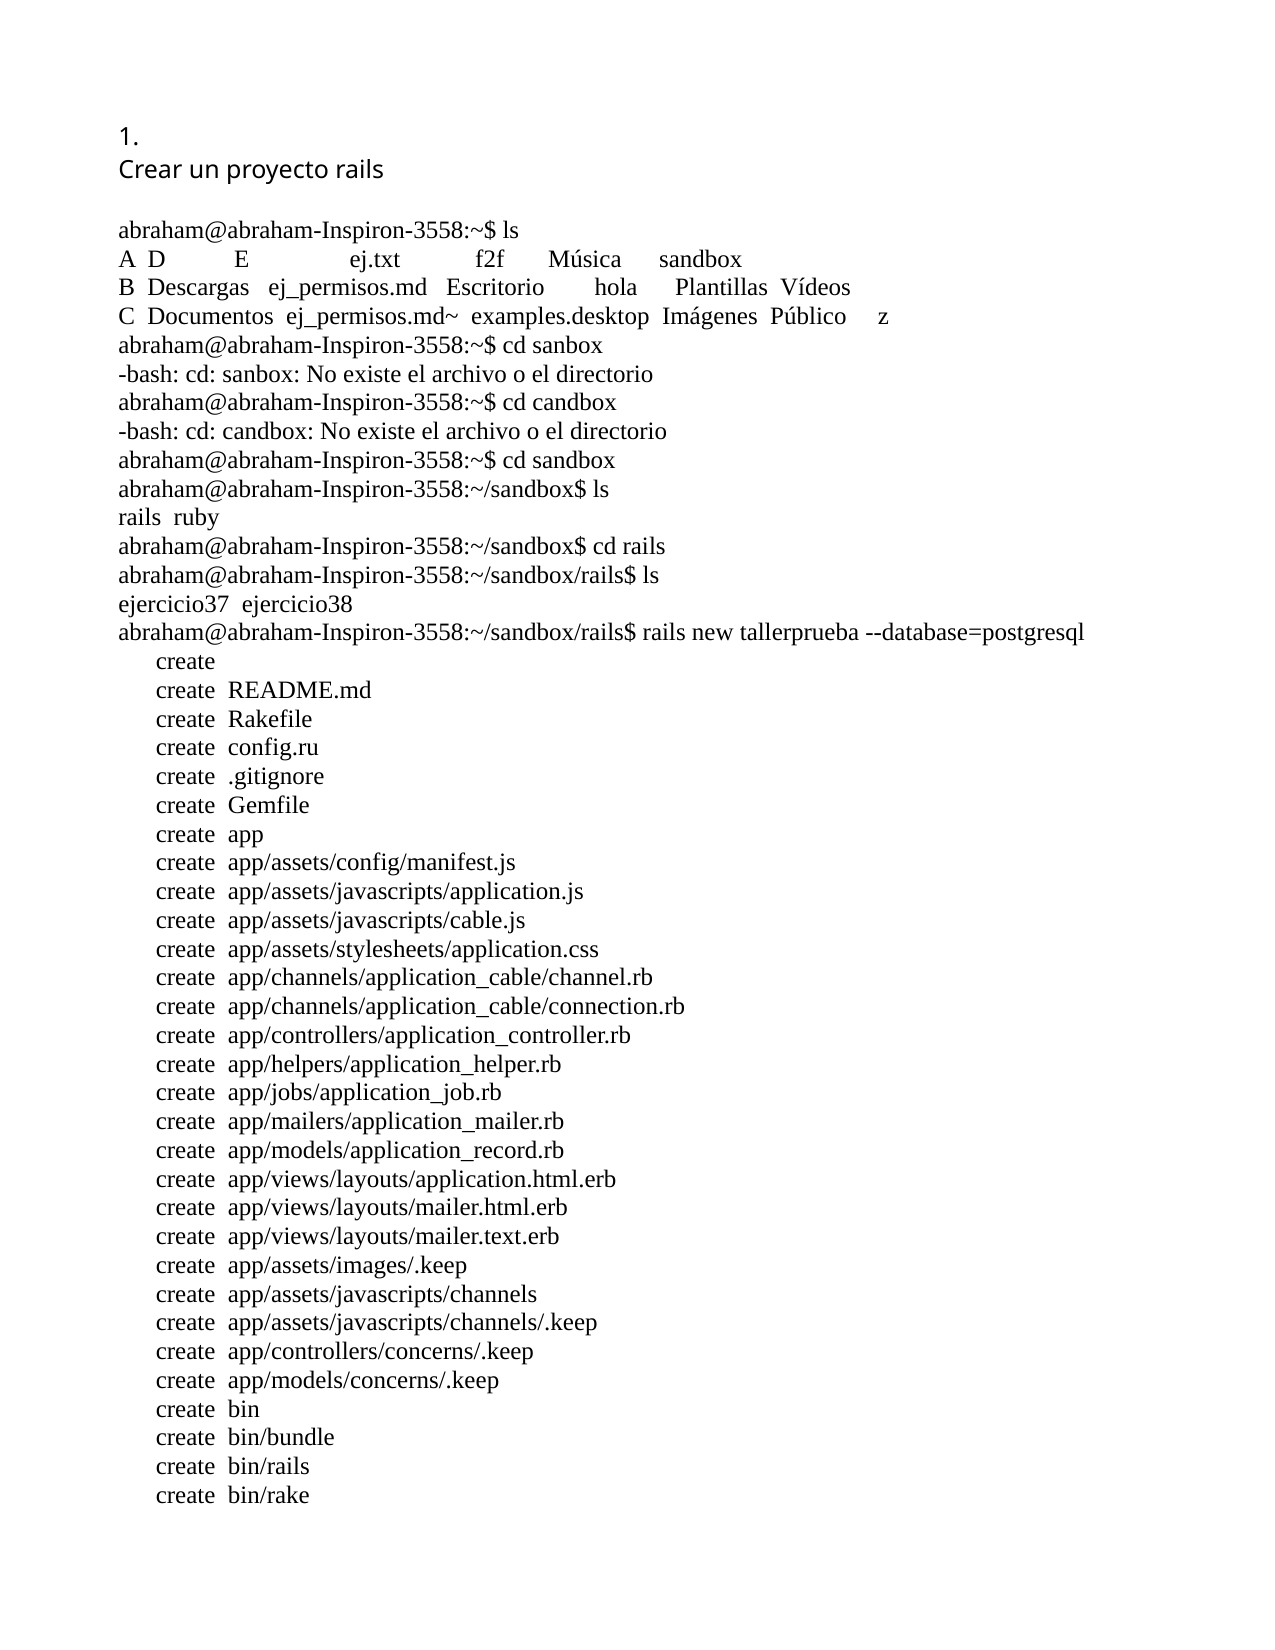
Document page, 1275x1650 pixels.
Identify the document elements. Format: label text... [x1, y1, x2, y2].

text create app/helpers/application_helper.rb [118, 1049, 1157, 1077]
text abraham@abraham-Inspiron-3558:~$ cd sandbox [118, 445, 1157, 474]
text create config.ru [118, 732, 1157, 761]
text create app/models/concerns/.keep [118, 1365, 1157, 1394]
text Crear un proyecto rails [118, 152, 1157, 186]
text create .gitignore [118, 761, 1157, 790]
text create app/assets/stylesheets/application.css [118, 934, 1157, 962]
text create bin/rake [118, 1480, 1157, 1509]
text create bin [118, 1394, 1157, 1422]
text create app/views/layouts/mailer.html.erb [118, 1192, 1157, 1221]
text create app/views/layouts/mailer.text.erb [118, 1221, 1157, 1250]
text create app [118, 819, 1157, 847]
text abraham@abraham-Inspiron-3558:~/sandbox/rails$ ls [118, 560, 1157, 589]
text create app/assets/javascripts/cable.js [118, 905, 1157, 934]
text 1. [118, 118, 1157, 152]
text create app/controllers/concerns/.keep [118, 1336, 1157, 1365]
text B Descargas ej_permisos.md Escritorio hola Plantillas Vídeos [118, 272, 1157, 301]
text abraham@abraham-Inspiron-3558:~/sandbox$ cd rails [118, 531, 1157, 560]
text create README.md [118, 675, 1157, 704]
text abraham@abraham-Inspiron-3558:~/sandbox/rails$ rails new tallerprueba --database=postgresql [118, 617, 1157, 646]
text abraham@abraham-Inspiron-3558:~$ cd candbox [118, 387, 1157, 416]
text create app/assets/javascripts/application.js [118, 876, 1157, 905]
text create app/models/application_record.rb [118, 1135, 1157, 1164]
text create app/views/layouts/application.html.erb [118, 1164, 1157, 1192]
text create app/controllers/application_controller.rb [118, 1020, 1157, 1049]
text -bash: cd: candbox: No existe el archivo o el directorio [118, 416, 1157, 445]
text create app/mailers/application_mailer.rb [118, 1106, 1157, 1135]
text create app/assets/config/manifest.js [118, 847, 1157, 876]
text create bin/bundle [118, 1422, 1157, 1451]
text create app/channels/application_cable/channel.rb [118, 962, 1157, 991]
text create app/assets/javascripts/channels [118, 1279, 1157, 1307]
text create [118, 646, 1157, 675]
text C Documentos ej_permisos.md~ examples.desktop Imágenes Público z [118, 301, 1157, 330]
text A D E ej.txt f2f Música sandbox [118, 244, 1157, 272]
text create Rakefile [118, 704, 1157, 732]
text create app/jobs/application_job.rb [118, 1077, 1157, 1106]
text abraham@abraham-Inspiron-3558:~$ cd sanbox [118, 330, 1157, 359]
text create app/assets/javascripts/channels/.keep [118, 1307, 1157, 1336]
text create Gemfile [118, 790, 1157, 819]
text rails ruby [118, 502, 1157, 531]
text -bash: cd: sanbox: No existe el archivo o el directorio [118, 359, 1157, 387]
text create bin/rails [118, 1451, 1157, 1480]
text create app/channels/application_cable/connection.rb [118, 991, 1157, 1020]
text abraham@abraham-Inspiron-3558:~$ ls [118, 215, 1157, 244]
text create app/assets/images/.keep [118, 1250, 1157, 1279]
text abraham@abraham-Inspiron-3558:~/sandbox$ ls [118, 474, 1157, 502]
text ejercicio37 ejercicio38 [118, 589, 1157, 617]
